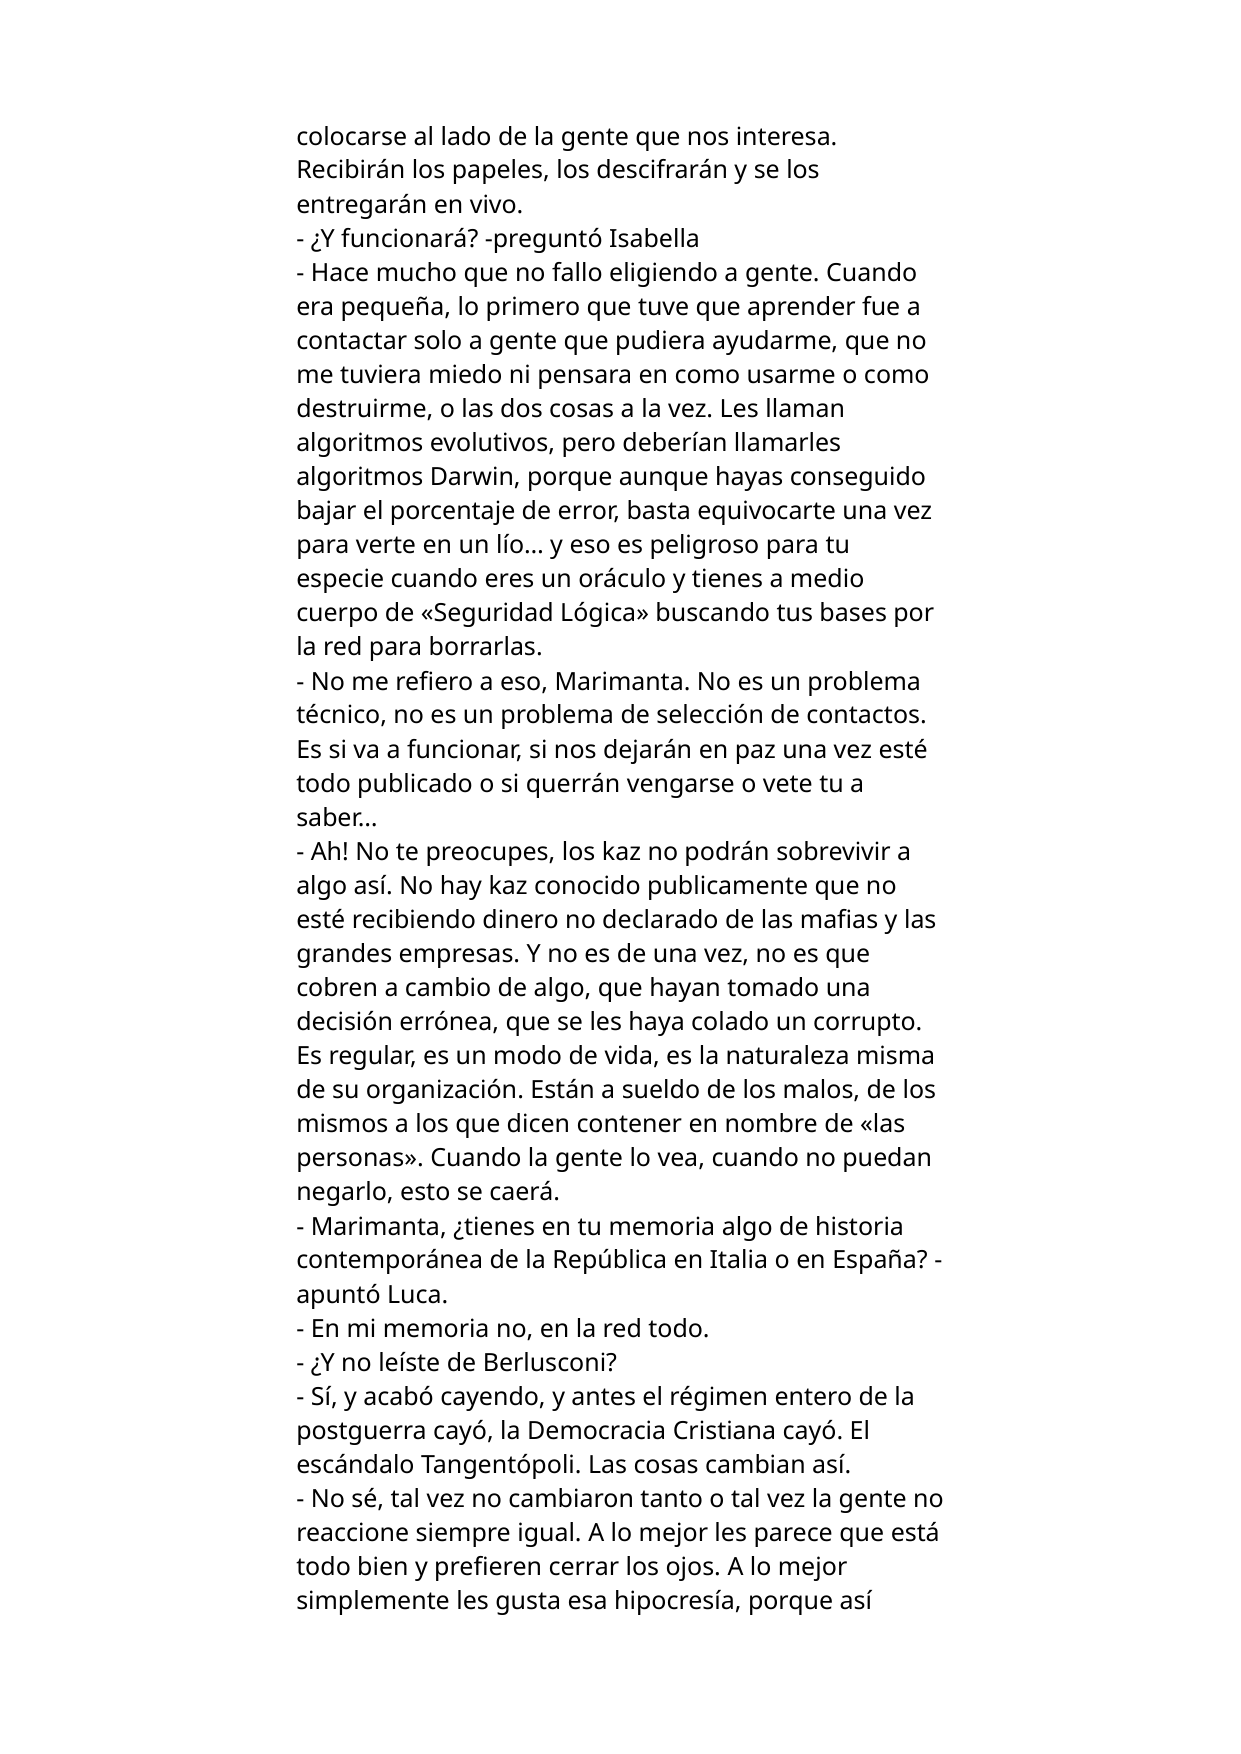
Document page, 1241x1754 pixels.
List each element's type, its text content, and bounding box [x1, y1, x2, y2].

text colocarse al lado de la gente que nos interesa. Recibirán los papeles, los descifrarán y se los entregarán en vivo. - ¿Y funcionará? -preguntó Isabella - Hace mucho que no fallo eligiendo a gente. Cuando era pequeña, lo primero que tuve que aprender fue a contactar solo a gente que pudiera ayudarme, que no me tuviera miedo ni pensara en como usarme o como destruirme, o las dos cosas a la vez. Les llaman algoritmos evolutivos, pero deberían llamarles algoritmos Darwin, porque aunque hayas conseguido bajar el porcentaje de error, basta equivocarte una vez para verte en un lío… y eso es peligroso para tu especie cuando eres un oráculo y tienes a medio cuerpo de «Seguridad Lógica» buscando tus bases por la red para borrarlas. - No me refiero a eso, Marimanta. No es un problema técnico, no es un problema de selección de contactos. Es si va a funcionar, si nos dejarán en paz una vez esté todo publicado o si querrán vengarse o vete tu a saber… - Ah! No te preocupes, los kaz no podrán sobrevivir a algo así. No hay kaz conocido publicamente que no esté recibiendo dinero no declarado de las mafias y las grandes empresas. Y no es de una vez, no es que cobren a cambio de algo, que hayan tomado una decisión errónea, que se les haya colado un corrupto. Es regular, es un modo de vida, es la naturaleza misma de su organización. Están a sueldo de los malos, de los mismos a los que dicen contener en nombre de «las personas». Cuando la gente lo vea, cuando no puedan negarlo, esto se caerá. - Marimanta, ¿tienes en tu memoria algo de historia contemporánea de la República en Italia o en España? -apuntó Luca. - En mi memoria no, en la red todo. - ¿Y no leíste de Berlusconi? - Sí, y acabó cayendo, y antes el régimen entero de la postguerra cayó, la Democracia Cristiana cayó. El escándalo Tangentópoli. Las cosas cambian así. - No sé, tal vez no cambiaron tanto o tal vez la gente no reaccione siempre igual. A lo mejor les parece que está todo bien y prefieren cerrar los ojos. A lo mejor simplemente les gusta esa hipocresía, porque así [296, 118, 944, 1617]
